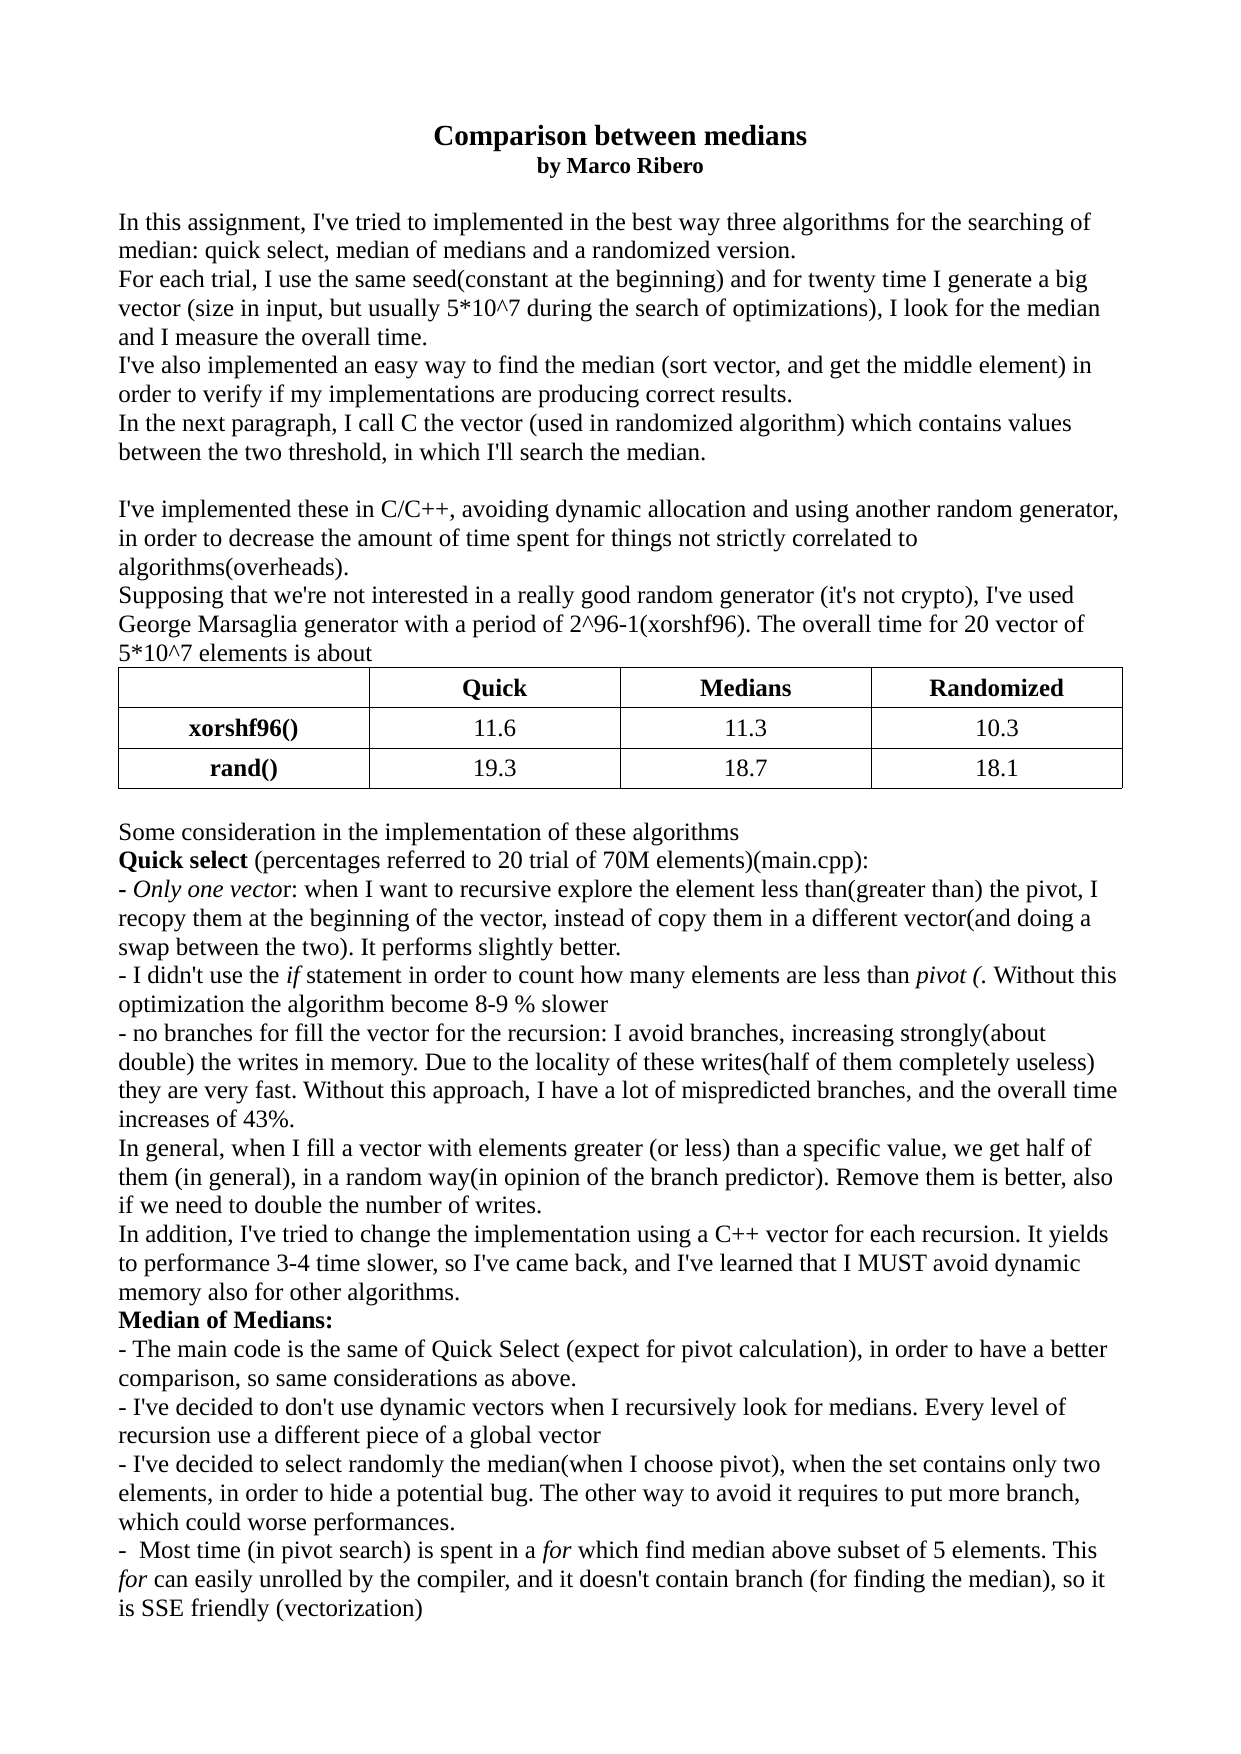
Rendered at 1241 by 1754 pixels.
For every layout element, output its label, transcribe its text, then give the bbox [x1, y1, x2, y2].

text - Most time (in pivot search) is spent in a for which find median above subset of 5 elements. This for can easily unrolled by the compiler, and it doesn't contain branch (for finding the median), so it is SSE friendly (vectorization) [118, 1535, 1122, 1622]
text In general, when I fill a vector with elements greater (or less) than a specific value, we get half of them (in general), in a random way(in opinion of the branch predictor). Remove them is better, also if we need to double the number of writes. [118, 1133, 1122, 1219]
table_header Quick [370, 668, 620, 707]
text Supposing that we're not interested in a really good random generator (it's not crypto), I've used George Marsaglia generator with a period of 2^96-1(xorshf96). The overall time for 20 vector of 5*10^7 elements is about [118, 581, 1122, 667]
table_cell 19.3 [370, 749, 620, 788]
table_cell 18.1 [872, 749, 1122, 788]
table_cell 10.3 [872, 708, 1122, 747]
text For each trial, I use the same seed(constant at the beginning) and for twenty time I generate a big vector (size in input, but usually 5*10^7 during the search of optimizations), I look for the median and I measure the overall time. [118, 264, 1122, 351]
text Median of Medians: [118, 1305, 1122, 1334]
text Quick select (percentages referred to 20 trial of 70M elements)(main.cpp): [118, 845, 1122, 874]
table_cell rand() [119, 749, 369, 788]
text - Only one vector: when I want to recursive explore the element less than(greater than) the pivot, I recopy them at the beginning of the vector, instead of copy them in a different vector(and doing a swap between the two). It performs slightly better. [118, 874, 1122, 960]
table_header Randomized [872, 668, 1122, 707]
text I've implemented these in C/C++, avoiding dynamic allocation and using another random generator, in order to decrease the amount of time spent for things not strictly correlated to algorithms(overheads). [118, 494, 1122, 581]
table_header [119, 668, 369, 707]
text In this assignment, I've tried to implemented in the best way three algorithms for the searching of median: quick select, median of medians and a randomized version. [118, 207, 1122, 264]
text - I didn't use the if statement in order to count how many elements are less than pivot (. Without this optimization the algorithm become 8-9 % slower [118, 960, 1122, 1018]
table_cell 18.7 [621, 749, 871, 788]
text I've also implemented an easy way to find the median (sort vector, and get the middle element) in order to verify if my implementations are producing correct results. [118, 351, 1122, 408]
text - The main code is the same of Quick Select (expect for pivot calculation), in order to have a better comparison, so same considerations as above. [118, 1334, 1122, 1392]
text - no branches for fill the vector for the recursion: I avoid branches, increasing strongly(about double) the writes in memory. Due to the locality of these writes(half of them completely useless) they are very fast. Without this approach, I have a lot of mispredicted branches, and the overall time increases of 43%. [118, 1018, 1122, 1133]
text by Marco Ribero [118, 152, 1122, 178]
text - I've decided to don't use dynamic vectors when I recursively look for medians. Every level of recursion use a different piece of a global vector [118, 1392, 1122, 1449]
text Comparison between medians [118, 118, 1122, 152]
text In the next paragraph, I call C the vector (used in randomized algorithm) which contains values between the two threshold, in which I'll search the median. [118, 408, 1122, 466]
table_cell xorshf96() [119, 708, 369, 747]
table_header Medians [621, 668, 871, 707]
text In addition, I've tried to change the implementation using a C++ vector for each recursion. It yields to performance 3-4 time slower, so I've came back, and I've learned that I MUST avoid dynamic memory also for other algorithms. [118, 1219, 1122, 1305]
table_cell 11.3 [621, 708, 871, 747]
table_cell 11.6 [370, 708, 620, 747]
text Some consideration in the implementation of these algorithms [118, 817, 1122, 845]
text - I've decided to select randomly the median(when I choose pivot), when the set contains only two elements, in order to hide a potential bug. The other way to avoid it requires to put more branch, which could worse performances. [118, 1449, 1122, 1535]
